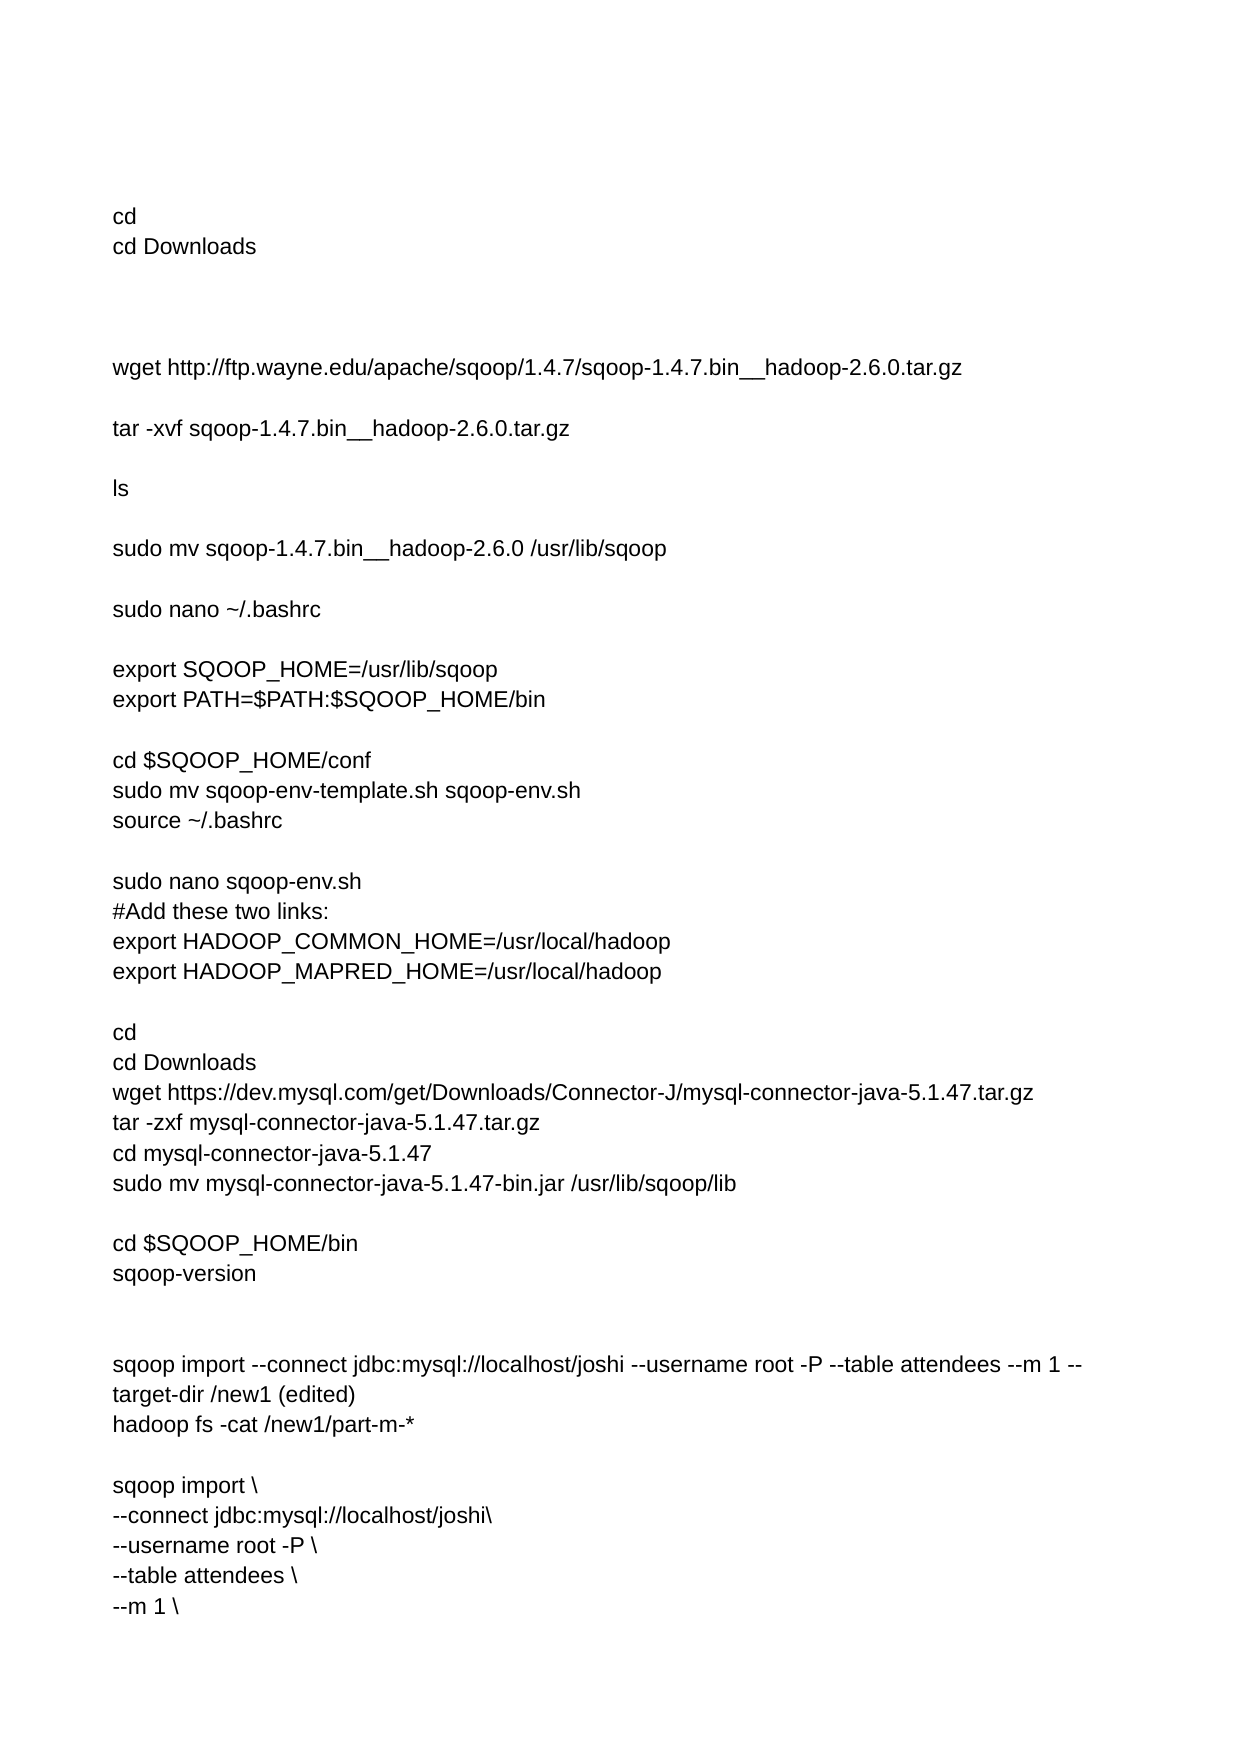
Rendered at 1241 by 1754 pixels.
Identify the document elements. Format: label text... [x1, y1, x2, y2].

text --username root -P \ [112, 1532, 1090, 1559]
text export PATH=$PATH:$SQOOP_HOME/bin [112, 686, 1090, 713]
text export HADOOP_MAPRED_HOME=/usr/local/hadoop [112, 958, 1090, 985]
text wget https://dev.mysql.com/get/Downloads/Connector-J/mysql-connector-java-5.1.47.tar.gz [112, 1079, 1090, 1106]
text sudo mv mysql-connector-java-5.1.47-bin.jar /usr/lib/sqoop/lib [112, 1170, 1090, 1196]
text --table attendees \ [112, 1562, 1090, 1589]
text sudo nano sqoop-env.sh [112, 868, 1090, 894]
text export HADOOP_COMMON_HOME=/usr/local/hadoop [112, 928, 1090, 954]
text cd mysql-connector-java-5.1.47 [112, 1139, 1090, 1166]
text cd Downloads [112, 233, 1090, 260]
text source ~/.bashrc [112, 807, 1090, 834]
text cd [112, 1019, 1090, 1045]
text sudo mv sqoop-1.4.7.bin__hadoop-2.6.0 /usr/lib/sqoop [112, 535, 1090, 562]
text cd Downloads [112, 1049, 1090, 1075]
text sqoop import --connect jdbc:mysql://localhost/joshi --username root -P --table attendees --m 1 --target-dir /new1 (edited) [112, 1351, 1090, 1408]
text tar -xvf sqoop-1.4.7.bin__hadoop-2.6.0.tar.gz [112, 414, 1090, 441]
text --m 1 \ [112, 1593, 1090, 1619]
text ls [112, 475, 1090, 501]
text cd [112, 203, 1090, 229]
text --connect jdbc:mysql://localhost/joshi\ [112, 1502, 1090, 1528]
text wget http://ftp.wayne.edu/apache/sqoop/1.4.7/sqoop-1.4.7.bin__hadoop-2.6.0.tar.gz [112, 354, 1090, 381]
text sqoop import \ [112, 1472, 1090, 1498]
text hadoop fs -cat /new1/part-m-* [112, 1411, 1090, 1438]
text sudo mv sqoop-env-template.sh sqoop-env.sh [112, 777, 1090, 803]
text cd $SQOOP_HOME/conf [112, 747, 1090, 773]
text tar -zxf mysql-connector-java-5.1.47.tar.gz [112, 1109, 1090, 1136]
text sqoop-version [112, 1260, 1090, 1287]
text export SQOOP_HOME=/usr/lib/sqoop [112, 656, 1090, 683]
text sudo nano ~/.bashrc [112, 596, 1090, 622]
text cd $SQOOP_HOME/bin [112, 1230, 1090, 1257]
text #Add these two links: [112, 898, 1090, 924]
